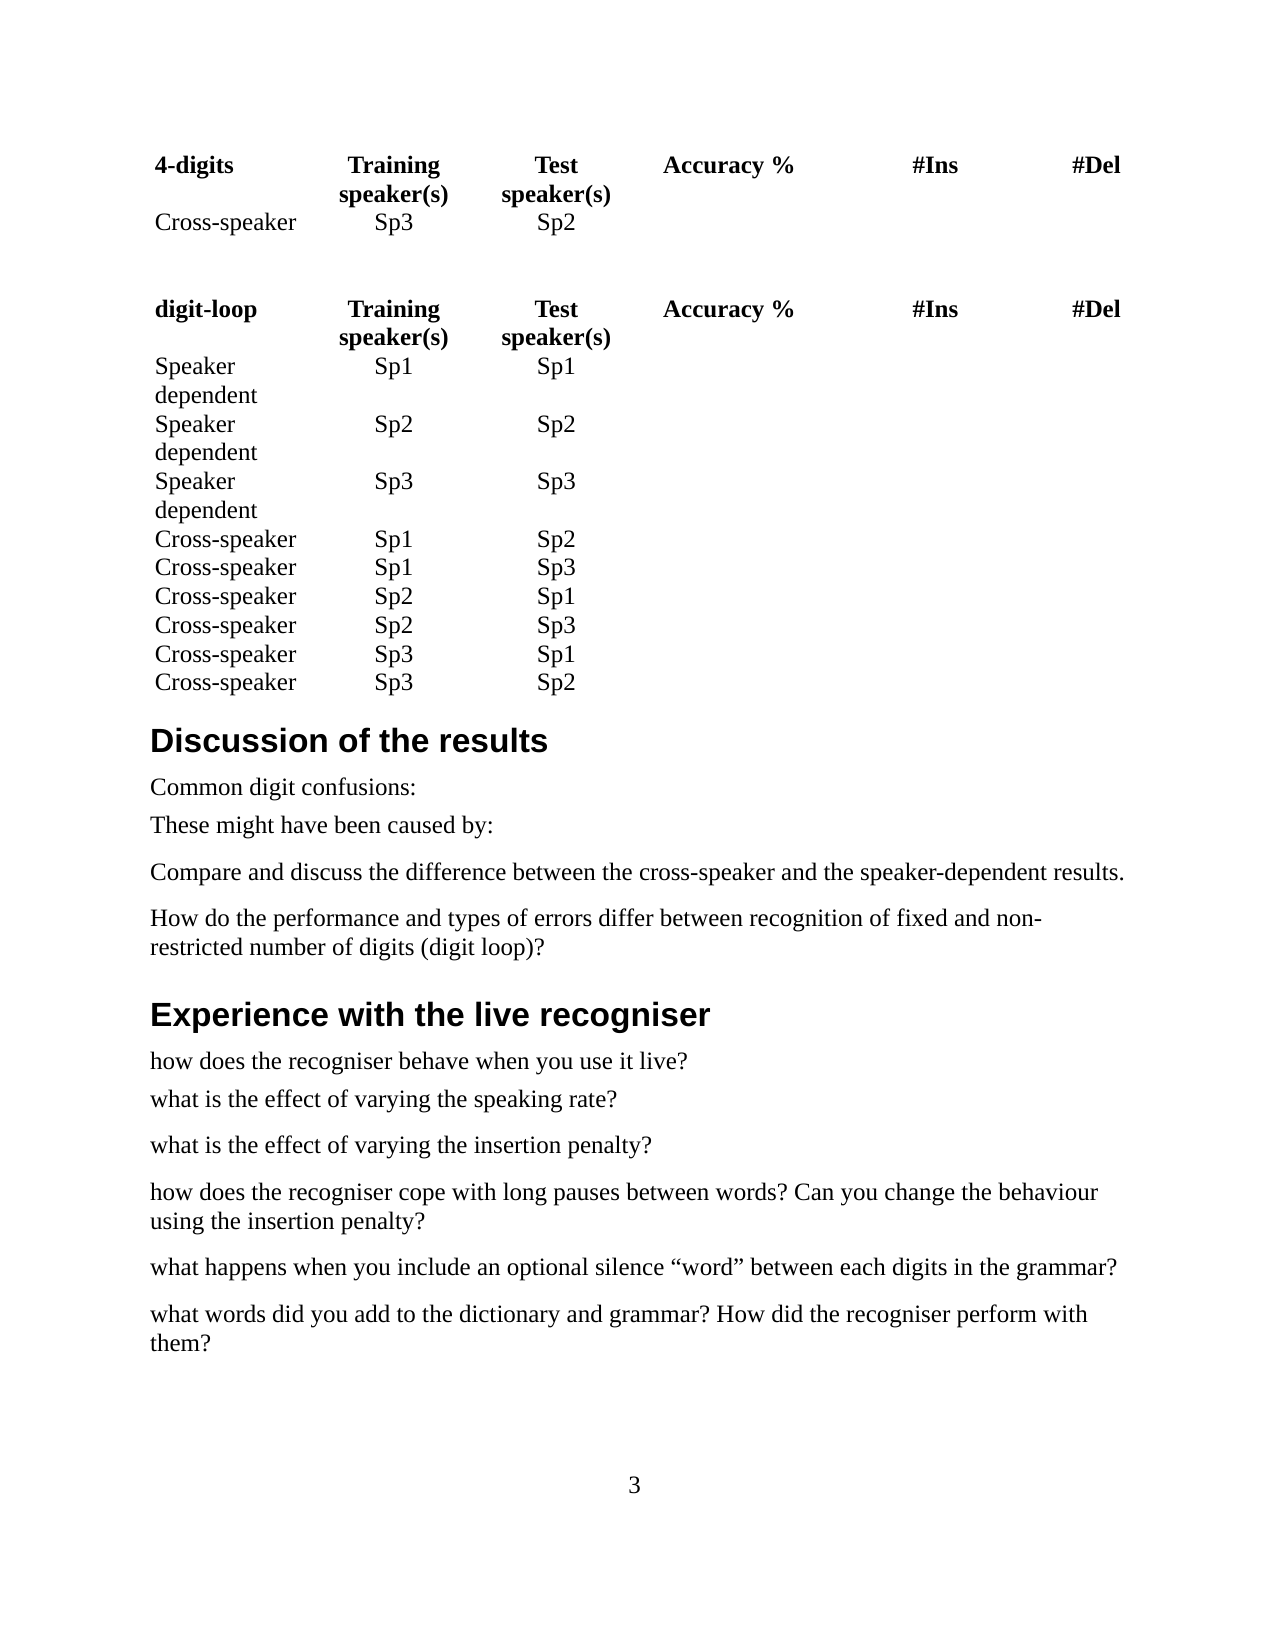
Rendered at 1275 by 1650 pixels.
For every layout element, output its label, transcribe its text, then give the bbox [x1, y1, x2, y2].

table_cell Sp3 [475, 553, 637, 581]
table_header 4-digits [150, 150, 312, 207]
table_cell [800, 581, 962, 610]
table_header #Ins [800, 150, 962, 207]
table_cell Cross-speaker [150, 524, 312, 552]
table_cell Sp1 [475, 581, 637, 610]
table_header Accuracy % [638, 150, 800, 207]
table_cell Cross-speaker [150, 610, 312, 639]
text Common digit confusions: [150, 772, 1125, 801]
table_header digit-loop [150, 294, 312, 351]
table_header Accuracy % [638, 294, 800, 351]
table_cell [800, 409, 962, 466]
table_cell Sp1 [475, 351, 637, 409]
table_cell [638, 668, 800, 696]
table_header Test speaker(s) [475, 150, 637, 207]
table_cell Cross-speaker [150, 581, 312, 610]
table_cell [800, 668, 962, 696]
text what is the effect of varying the insertion penalty? [150, 1130, 1125, 1159]
table_cell Sp3 [313, 639, 475, 667]
subtitle Experience with the live recogniser [150, 995, 1125, 1033]
table_header #Del [963, 150, 1125, 207]
table_cell [638, 524, 800, 552]
table_cell [638, 553, 800, 581]
table_cell Sp1 [313, 553, 475, 581]
table_cell Sp3 [313, 208, 475, 236]
table_cell Sp2 [475, 524, 637, 552]
table_cell [638, 610, 800, 639]
text what words did you add to the dictionary and grammar? How did the recogniser perform with them? [150, 1299, 1125, 1357]
text how does the recogniser behave when you use it live? [150, 1046, 1125, 1075]
table_cell [963, 668, 1125, 696]
table_cell Cross-speaker [150, 668, 312, 696]
table_header #Del [963, 294, 1125, 351]
table_cell [800, 553, 962, 581]
table_cell Sp2 [313, 581, 475, 610]
table_cell [638, 581, 800, 610]
table_cell [800, 466, 962, 524]
subtitle Discussion of the results [150, 721, 1125, 760]
text how does the recogniser cope with long pauses between words? Can you change the behaviour using the insertion penalty? [150, 1177, 1125, 1234]
table_cell Sp2 [475, 668, 637, 696]
table_cell Sp3 [475, 466, 637, 524]
table_cell Cross-speaker [150, 553, 312, 581]
table_cell [963, 581, 1125, 610]
table_cell Speaker dependent [150, 351, 312, 409]
table_cell [638, 351, 800, 409]
table_cell [963, 351, 1125, 409]
table_cell [963, 466, 1125, 524]
table_cell [963, 409, 1125, 466]
text Compare and discuss the difference between the cross-speaker and the speaker-dependent results. [150, 857, 1125, 886]
table_cell Speaker dependent [150, 409, 312, 466]
table_cell Sp1 [313, 351, 475, 409]
text what is the effect of varying the speaking rate? [150, 1084, 1125, 1112]
table_header Test speaker(s) [475, 294, 637, 351]
table_cell Sp2 [475, 208, 637, 236]
table_cell Sp3 [475, 610, 637, 639]
table_cell Sp1 [313, 524, 475, 552]
table_cell [800, 639, 962, 667]
table_cell Sp2 [475, 409, 637, 466]
table_cell [638, 466, 800, 524]
table_cell [800, 208, 962, 236]
table_cell Cross-speaker [150, 208, 312, 236]
table_header Training speaker(s) [313, 294, 475, 351]
table_cell Sp3 [313, 466, 475, 524]
table_cell [963, 639, 1125, 667]
table_cell [963, 524, 1125, 552]
table_cell [638, 639, 800, 667]
table_cell Sp2 [313, 409, 475, 466]
table_cell [963, 208, 1125, 236]
table_cell [800, 610, 962, 639]
text These might have been caused by: [150, 810, 1125, 839]
table_cell Sp2 [313, 610, 475, 639]
table_cell [800, 351, 962, 409]
table_cell Sp3 [313, 668, 475, 696]
table_cell [638, 208, 800, 236]
table_cell [800, 524, 962, 552]
table_cell Cross-speaker [150, 639, 312, 667]
table_cell [963, 610, 1125, 639]
table_cell Sp1 [475, 639, 637, 667]
text what happens when you include an optional silence “word” between each digits in the grammar? [150, 1252, 1125, 1281]
table_cell [638, 409, 800, 466]
table_cell Speaker dependent [150, 466, 312, 524]
table_cell [963, 553, 1125, 581]
text How do the performance and types of errors differ between recognition of fixed and non-restricted number of digits (digit loop)? [150, 903, 1125, 961]
table_header Training speaker(s) [313, 150, 475, 207]
table_header #Ins [800, 294, 962, 351]
